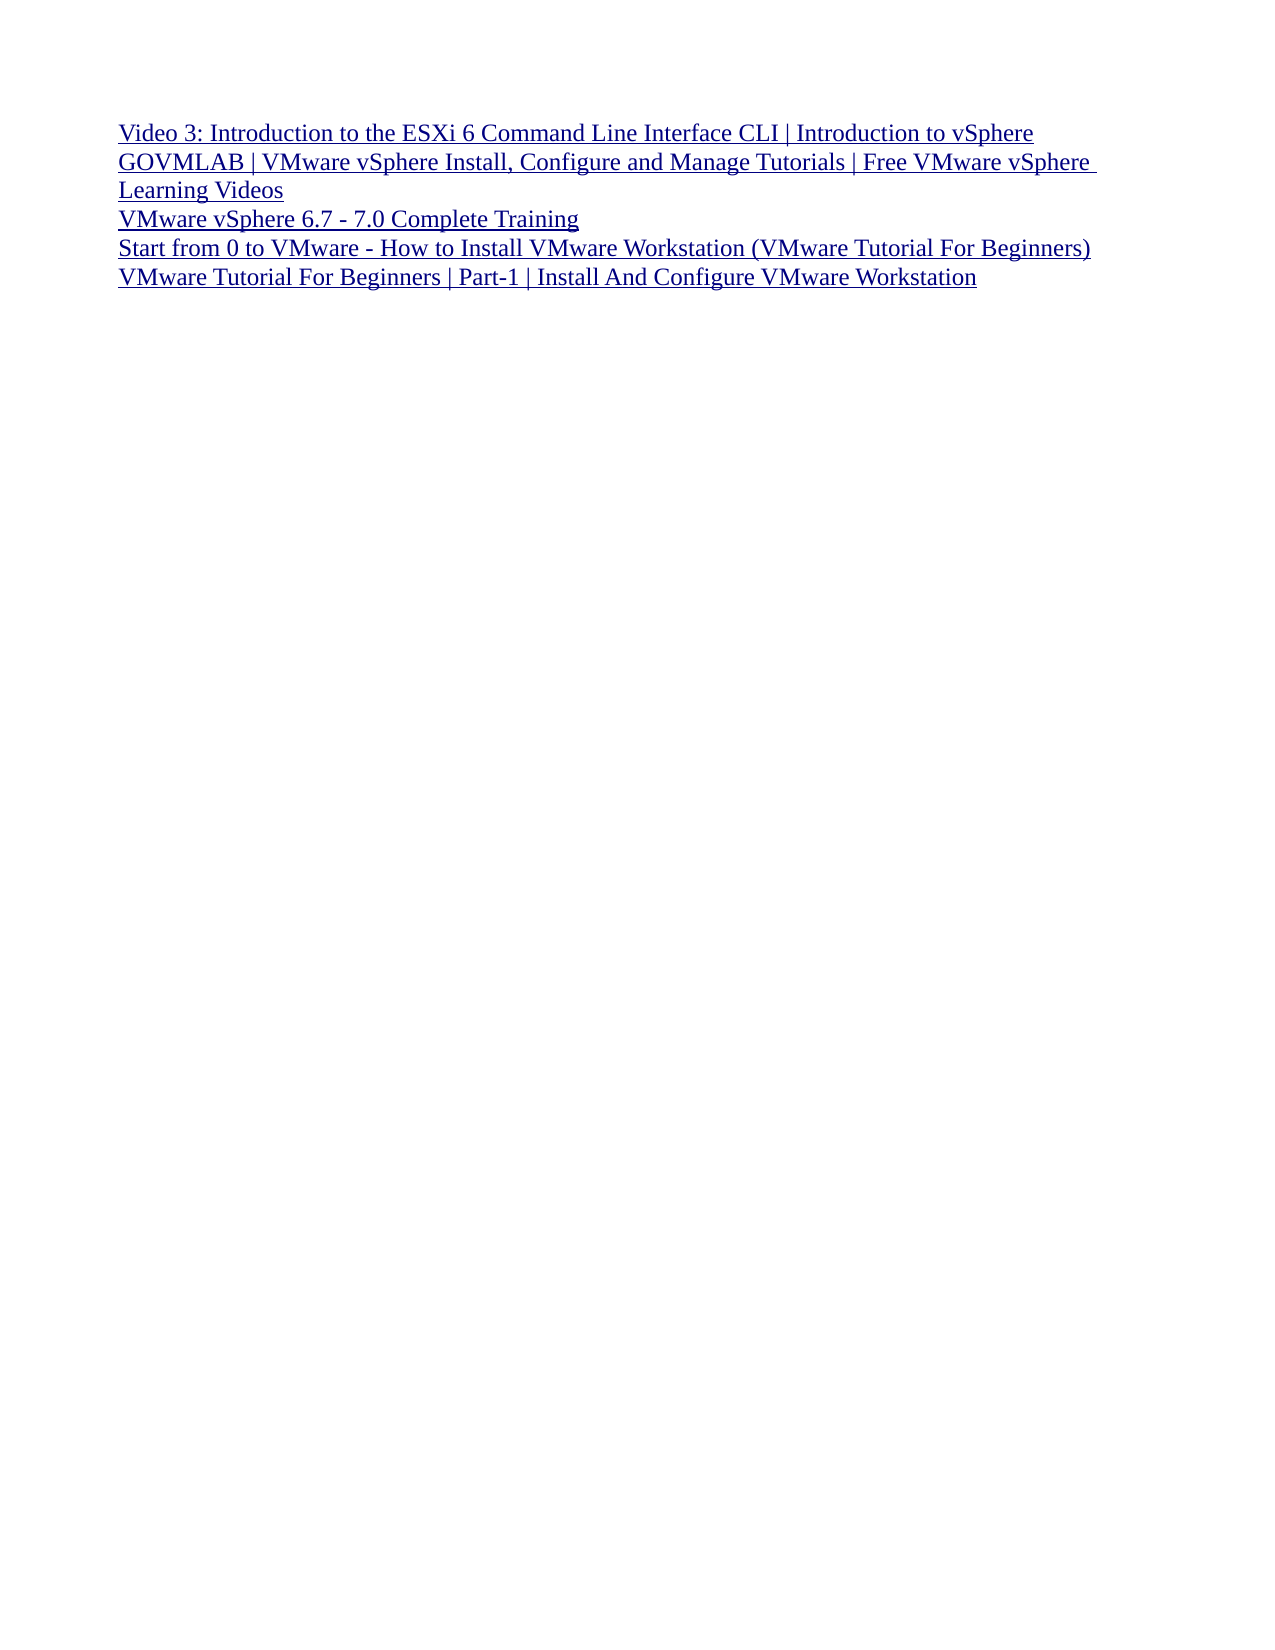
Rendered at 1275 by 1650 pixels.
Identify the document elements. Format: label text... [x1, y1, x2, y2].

text Video 3: Introduction to the ESXi 6 Command Line Interface CLI | Introduction to vSphere [118, 118, 1157, 147]
text VMware vSphere 6.7 - 7.0 Complete Training [118, 204, 1157, 233]
text VMware Tutorial For Beginners | Part-1 | Install And Configure VMware Workstation [118, 262, 1157, 291]
text Start from 0 to VMware - How to Install VMware Workstation (VMware Tutorial For Beginners) [118, 233, 1157, 262]
text GOVMLAB | VMware vSphere Install, Configure and Manage Tutorials | Free VMware vSphere Learning Videos [118, 147, 1157, 204]
